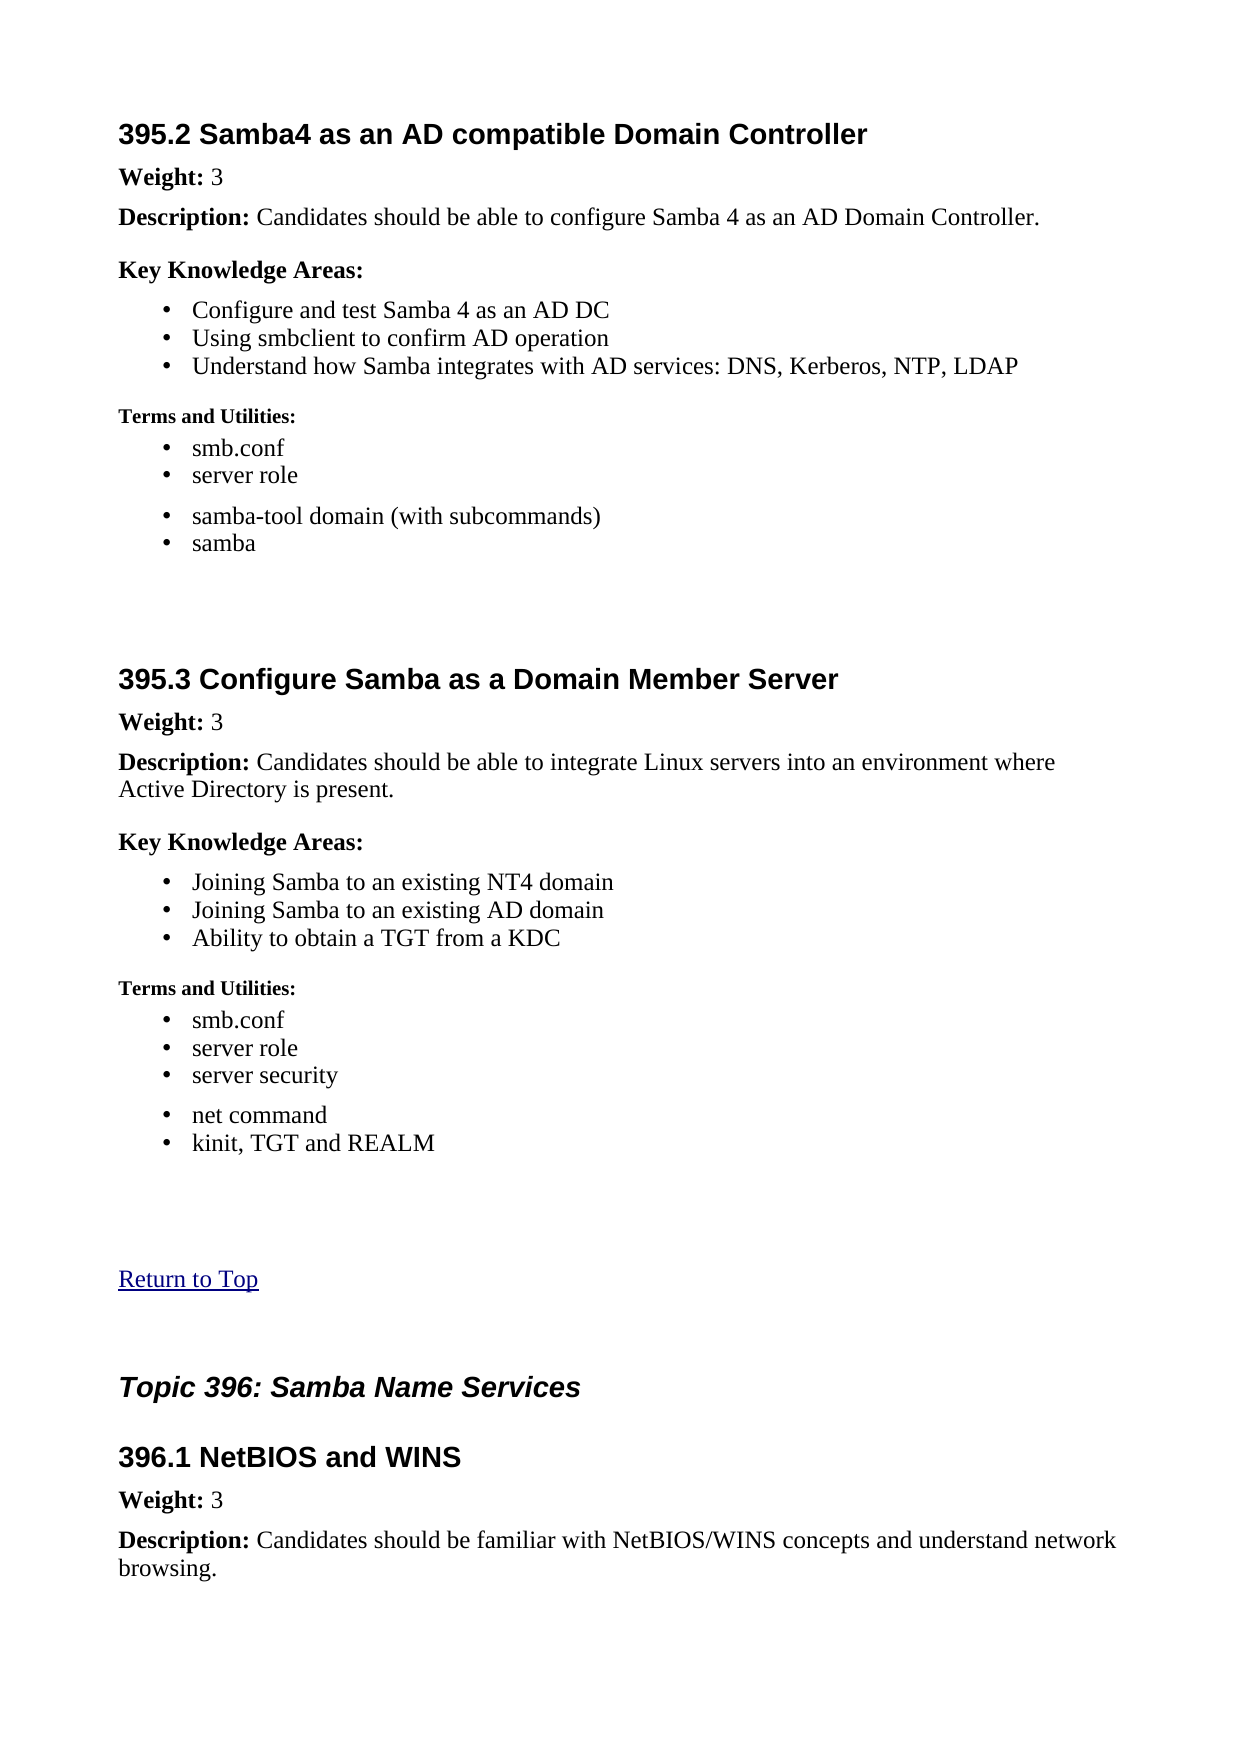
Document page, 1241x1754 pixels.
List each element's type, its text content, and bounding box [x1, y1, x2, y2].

subtitle 395.2 Samba4 as an AD compatible Domain Controller [118, 118, 1122, 151]
list server role [162, 1034, 1122, 1061]
list smb.conf [162, 434, 1122, 462]
list smb.conf [162, 1006, 1122, 1034]
list server security [162, 1061, 1122, 1089]
subtitle Key Knowledge Areas: [118, 256, 1122, 284]
list Ability to obtain a TGT from a KDC [162, 924, 1122, 952]
subtitle Key Knowledge Areas: [118, 828, 1122, 856]
list Joining Samba to an existing NT4 domain [162, 868, 1122, 896]
list net command [162, 1102, 1122, 1129]
list kinit, TGT and REALM [162, 1129, 1122, 1157]
subtitle 396.1 NetBIOS and WINS [118, 1441, 1122, 1473]
list samba-tool domain (with subcommands) [162, 502, 1122, 529]
list Using smbclient to confirm AD operation [162, 324, 1122, 352]
list Understand how Samba integrates with AD services: DNS, Kerberos, NTP, LDAP [162, 352, 1122, 379]
list samba [162, 529, 1122, 557]
text Description: Candidates should be familiar with NetBIOS/WINS concepts and understand network browsing. [118, 1526, 1122, 1581]
text Weight: 3 [118, 163, 1122, 191]
subtitle Terms and Utilities: [118, 977, 1122, 1000]
list Configure and test Samba 4 as an AD DC [162, 296, 1122, 324]
list Joining Samba to an existing AD domain [162, 896, 1122, 924]
subtitle Topic 396: Samba Name Services [118, 1371, 1122, 1403]
list server role [162, 462, 1122, 489]
text Description: Candidates should be able to configure Samba 4 as an AD Domain Controller. [118, 203, 1122, 231]
text Weight: 3 [118, 1486, 1122, 1513]
subtitle Terms and Utilities: [118, 404, 1122, 428]
text Weight: 3 [118, 708, 1122, 735]
subtitle 395.3 Configure Samba as a Domain Member Server [118, 663, 1122, 695]
text Description: Candidates should be able to integrate Linux servers into an environment where Active Directory is present. [118, 748, 1122, 803]
text Return to Top [118, 1210, 1122, 1293]
